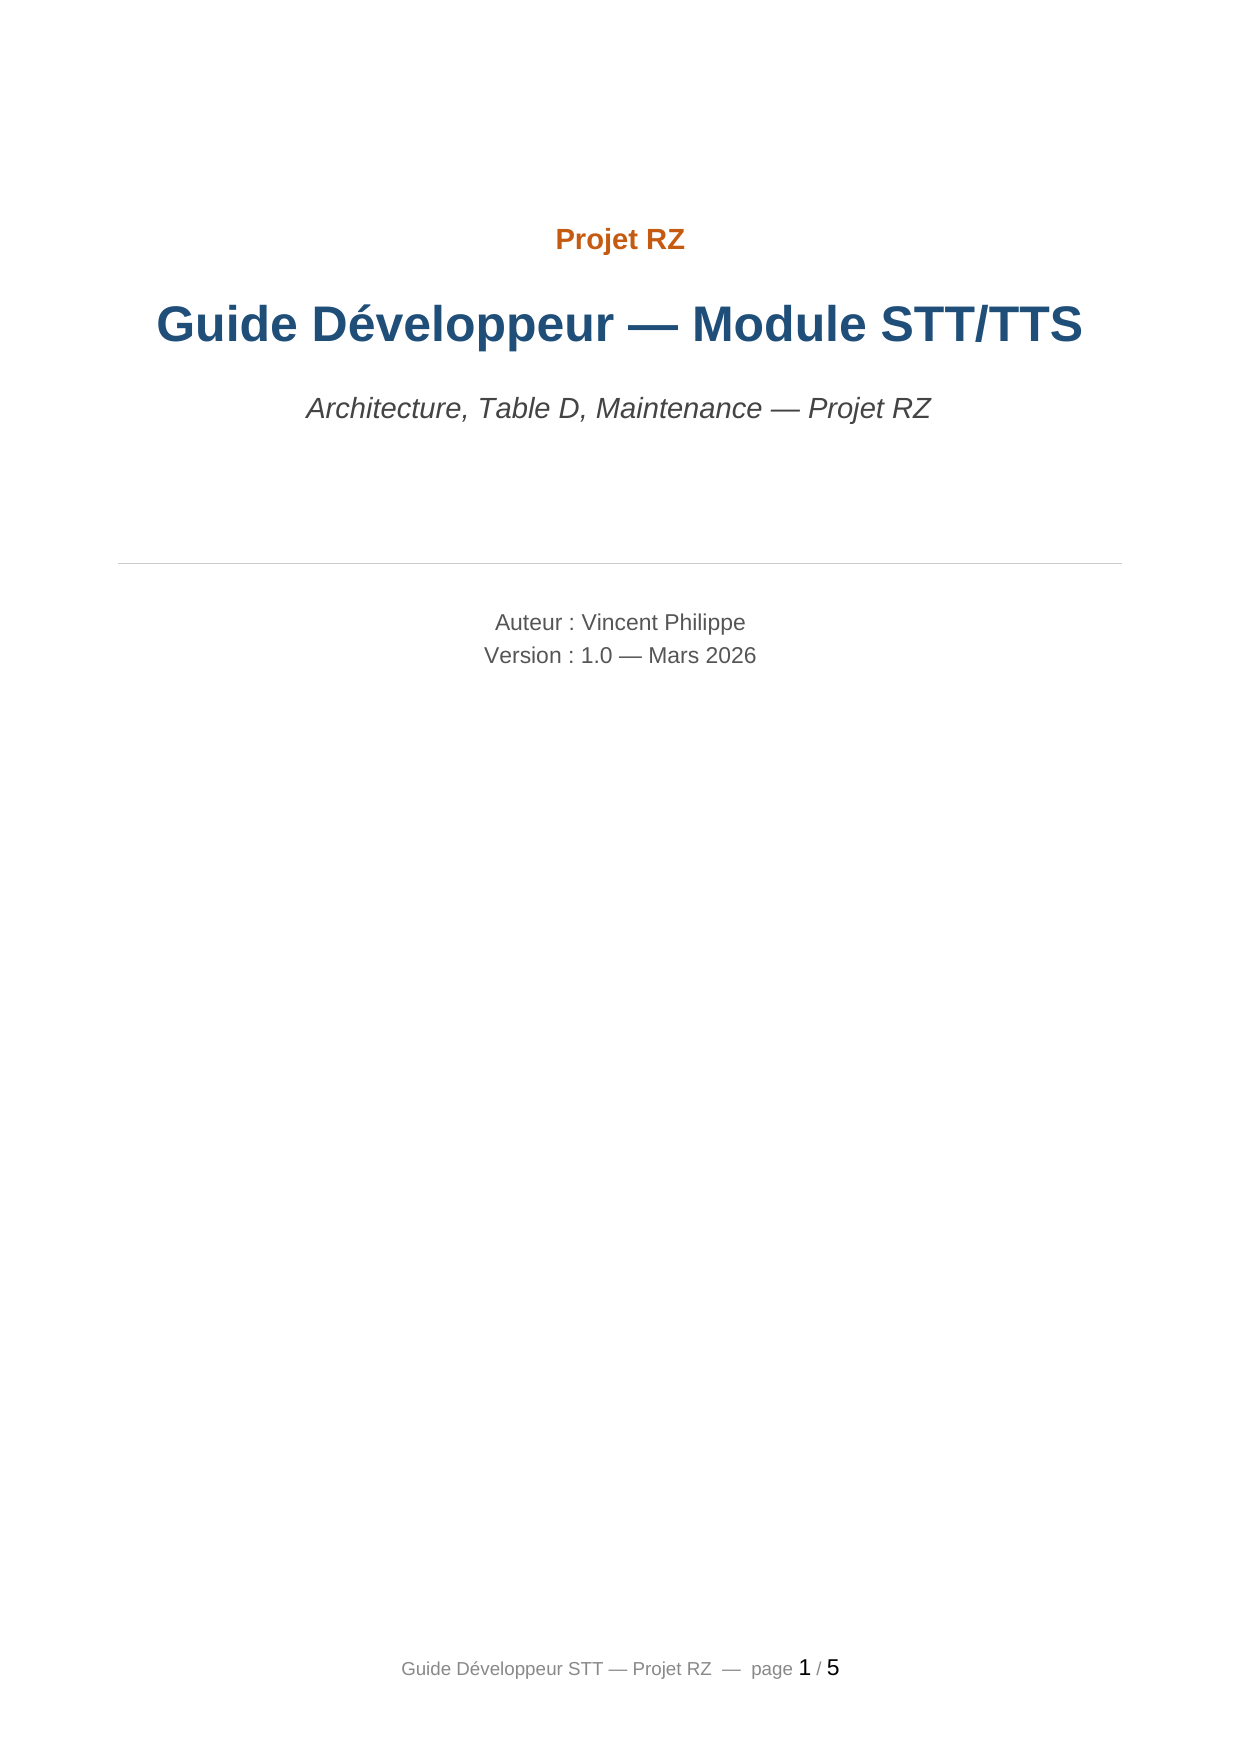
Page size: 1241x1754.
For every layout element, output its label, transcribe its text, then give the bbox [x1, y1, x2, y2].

text Architecture, Table D, Maintenance — Projet RZ [118, 391, 1122, 424]
text Version : 1.0 — Mars 2026 [118, 642, 1122, 668]
text Projet RZ [118, 222, 1122, 256]
text Guide Développeur — Module STT/TTS [118, 294, 1122, 352]
text Auteur : Vincent Philippe [118, 609, 1122, 636]
